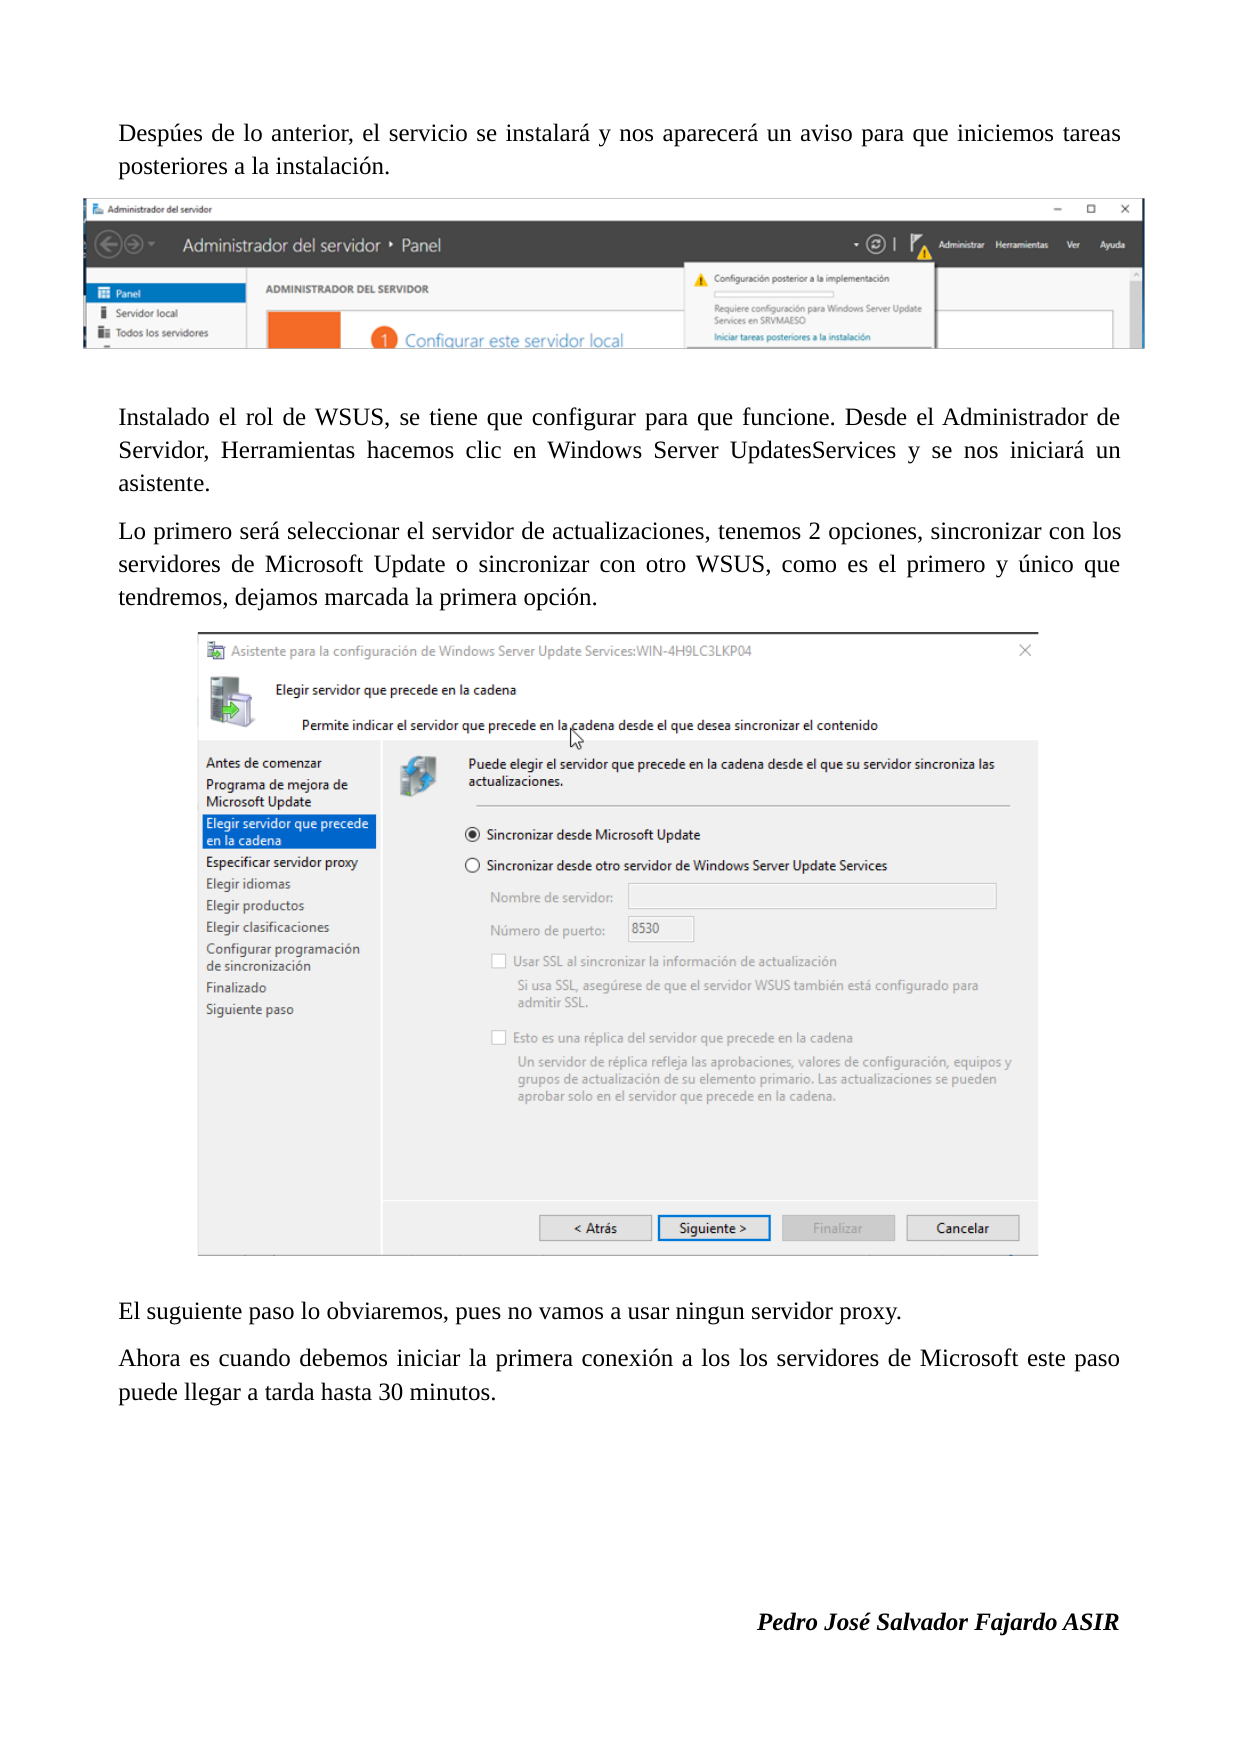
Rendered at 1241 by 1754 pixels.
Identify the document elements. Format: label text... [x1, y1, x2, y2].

text Despúes de lo anterior, el servicio se instalará y nos aparecerá un aviso para que iniciemos tareas posteriores a la instalación. [118, 118, 1122, 180]
text Ahora es cuando debemos iniciar la primera conexión a los los servidores de Microsoft este paso puede llegar a tarda hasta 30 minutos. [118, 1343, 1122, 1405]
text El suguiente paso lo obviaremos, pues no vamos a usar ningun servidor proxy. [118, 1296, 1122, 1325]
text Lo primero será seleccionar el servidor de actualizaciones, tenemos 2 opciones, sincronizar con los servidores de Microsoft Update o sincronizar con otro WSUS, como es el primero y único que tendremos, dejamos marcada la primera opción. [118, 516, 1122, 611]
picture [197, 632, 1039, 1256]
picture [81, 197, 1147, 351]
text Instalado el rol de WSUS, se tiene que configurar para que funcione. Desde el Administrador de Servidor, Herramientas hacemos clic en Windows Server UpdatesServices y se nos iniciará un asistente. [118, 402, 1122, 497]
